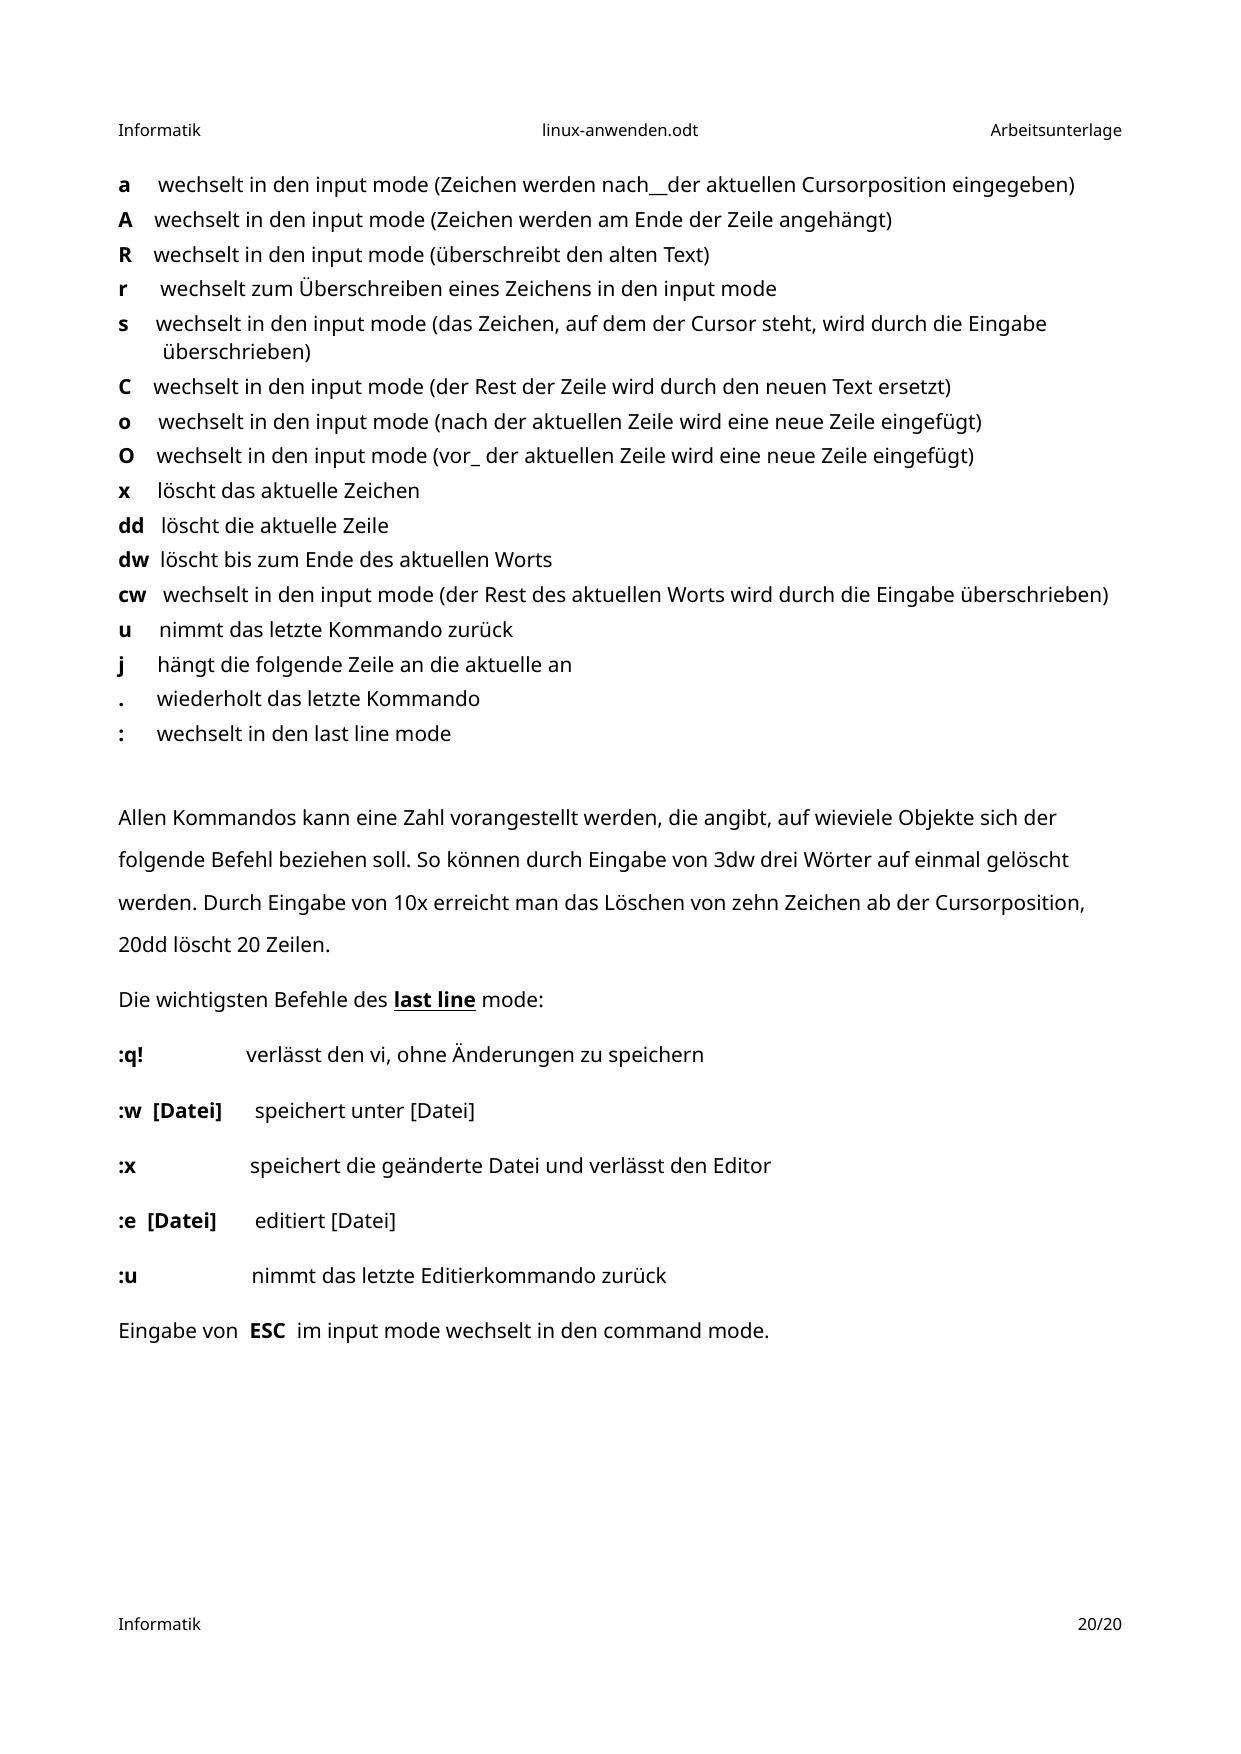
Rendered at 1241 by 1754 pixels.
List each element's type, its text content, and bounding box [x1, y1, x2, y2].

text O wechselt in den input mode (vor_ der aktuellen Zeile wird eine neue Zeile eingefügt) [118, 442, 1122, 470]
text :w [Datei] speichert unter [Datei] [118, 1096, 1122, 1124]
text Allen Kommandos kann eine Zahl vorangestellt werden, die angibt, auf wieviele Objekte sich der folgende Befehl beziehen soll. So können durch Eingabe von 3dw drei Wörter auf einmal gelöscht werden. Durch Eingabe von 10x erreicht man das Löschen von zehn Zeichen ab der Cursorposition, 20dd löscht 20 Zeilen. [118, 803, 1122, 959]
text a wechselt in den input mode (Zeichen werden nach__der aktuellen Cursorposition eingegeben) [118, 170, 1122, 199]
text : wechselt in den last line mode [118, 719, 1122, 747]
text j hängt die folgende Zeile an die aktuelle an [118, 650, 1122, 678]
text :x speichert die geänderte Datei und verlässt den Editor [118, 1151, 1122, 1179]
text C wechselt in den input mode (der Rest der Zeile wird durch den neuen Text ersetzt) [118, 372, 1122, 401]
text u nimmt das letzte Kommando zurück [118, 615, 1122, 643]
text s wechselt in den input mode (das Zeichen, auf dem der Cursor steht, wird durch die Eingabe überschrieben) [118, 309, 1122, 366]
text Die wichtigsten Befehle des last line mode: [118, 986, 1122, 1014]
text x löscht das aktuelle Zeichen [118, 476, 1122, 505]
text dd löscht die aktuelle Zeile [118, 511, 1122, 539]
text :q! verlässt den vi, ohne Änderungen zu speichern [118, 1041, 1122, 1069]
text R wechselt in den input mode (überschreibt den alten Text) [118, 240, 1122, 268]
text A wechselt in den input mode (Zeichen werden am Ende der Zeile angehängt) [118, 205, 1122, 233]
text r wechselt zum Überschreiben eines Zeichens in den input mode [118, 274, 1122, 303]
text Eingabe von ESC im input mode wechselt in den command mode. [118, 1316, 1122, 1344]
text cw wechselt in den input mode (der Rest des aktuellen Worts wird durch die Eingabe überschrieben) [118, 580, 1122, 609]
text o wechselt in den input mode (nach der aktuellen Zeile wird eine neue Zeile eingefügt) [118, 407, 1122, 435]
text dw löscht bis zum Ende des aktuellen Worts [118, 546, 1122, 574]
text :u nimmt das letzte Editierkommando zurück [118, 1261, 1122, 1289]
text . wiederholt das letzte Kommando [118, 684, 1122, 713]
text :e [Datei] editiert [Datei] [118, 1206, 1122, 1234]
